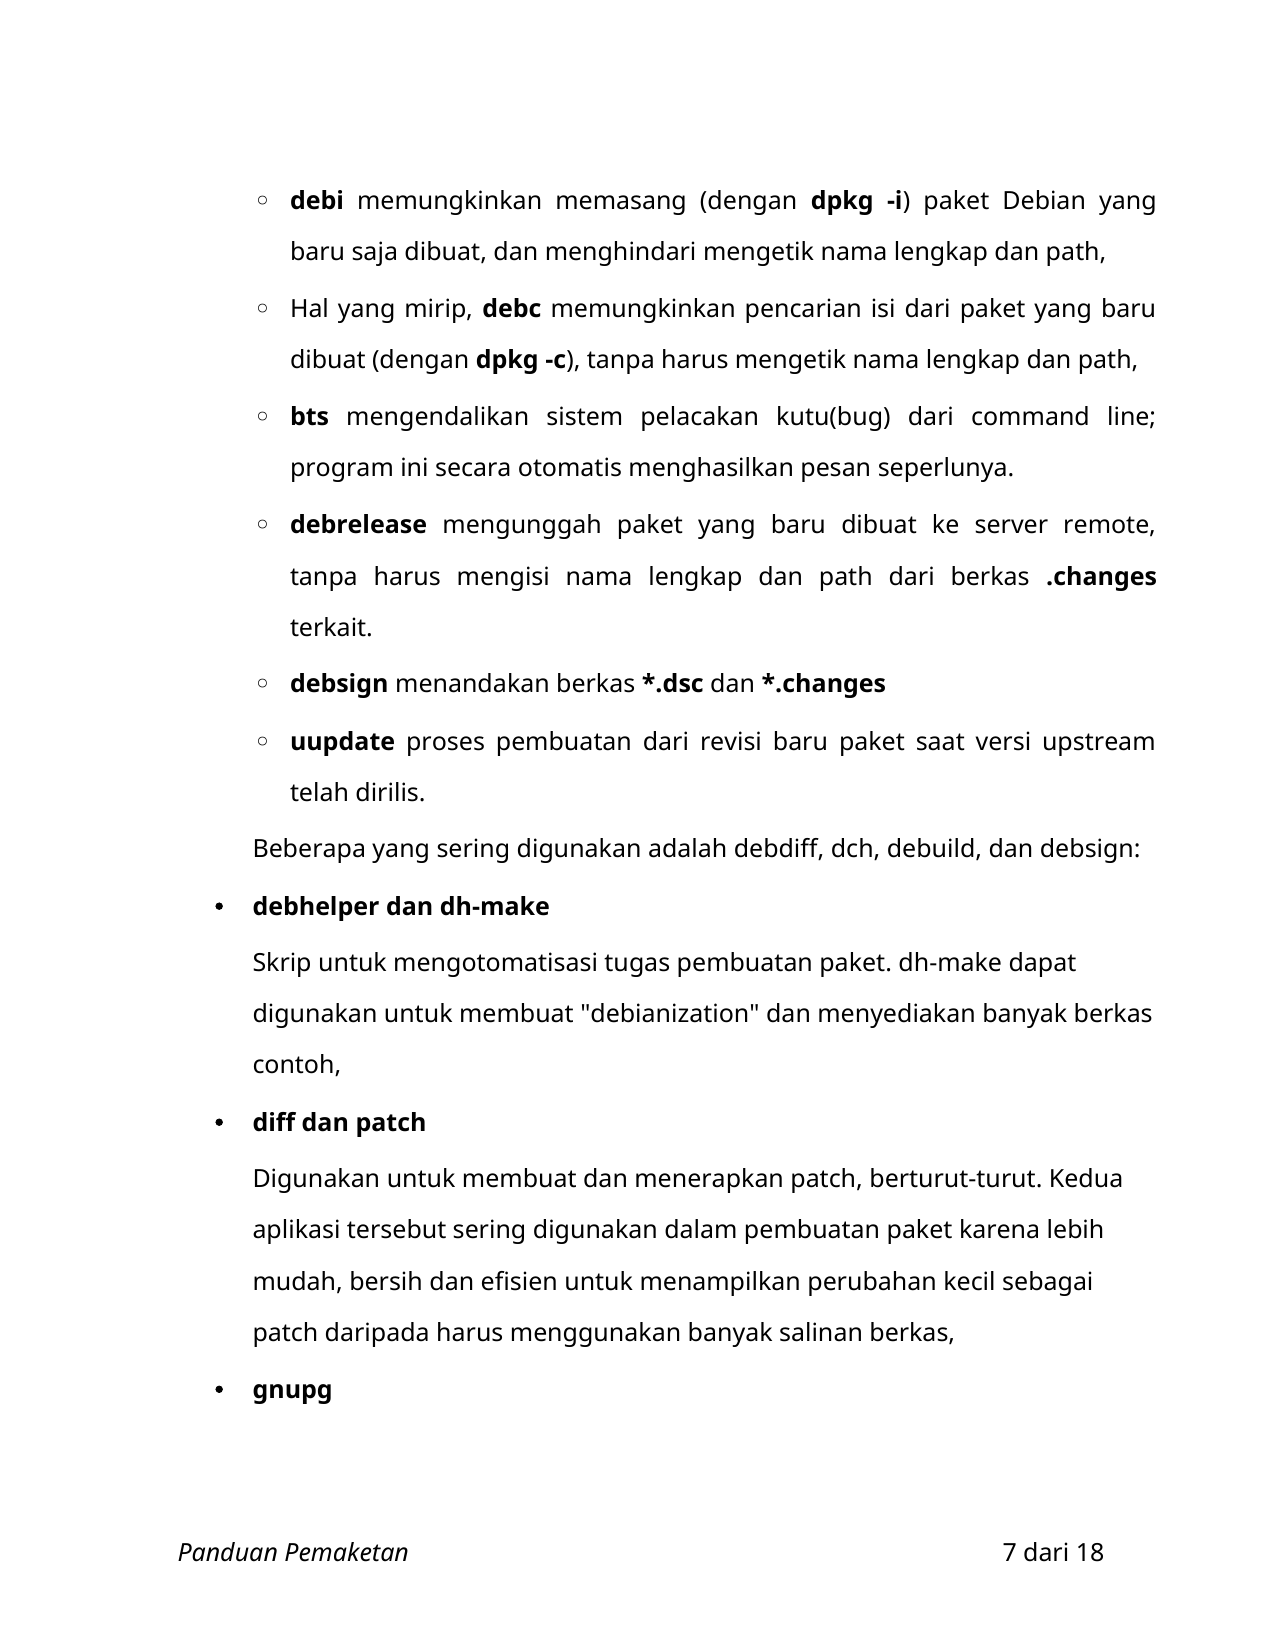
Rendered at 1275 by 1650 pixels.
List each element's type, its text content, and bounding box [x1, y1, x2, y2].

list bts mengendalikan sistem pelacakan kutu(bug) dari command line; program ini secara otomatis menghasilkan pesan seperlunya. [252, 399, 1157, 484]
list Digunakan untuk membuat dan menerapkan patch, berturut-turut. Kedua aplikasi tersebut sering digunakan dalam pembuatan paket karena lebih mudah, bersih dan efisien untuk menampilkan perubahan kecil sebagai patch daripada harus menggunakan banyak salinan berkas, [215, 1161, 1157, 1348]
list uupdate proses pembuatan dari revisi baru paket saat versi upstream telah dirilis. [252, 723, 1157, 808]
list debsign menandakan berkas *.dsc dan *.changes [252, 666, 1157, 700]
text Beberapa yang sering digunakan adalah debdiff, dch, debuild, dan debsign: [177, 831, 1157, 865]
list Skrip untuk mengotomatisasi tugas pembuatan paket. dh-make dapat digunakan untuk membuat "debianization" dan menyediakan banyak berkas contoh, [215, 945, 1157, 1081]
list Hal yang mirip, debc memungkinkan pencarian isi dari paket yang baru dibuat (dengan dpkg -c), tanpa harus mengetik nama lengkap dan path, [252, 291, 1157, 376]
list debi memungkinkan memasang (dengan dpkg -i) paket Debian yang baru saja dibuat, dan menghindari mengetik nama lengkap dan path, [252, 183, 1157, 268]
list diff dan patch [215, 1104, 1157, 1138]
list gnupg [215, 1371, 1157, 1405]
list debhelper dan dh-make [215, 888, 1157, 922]
list debrelease mengunggah paket yang baru dibuat ke server remote, tanpa harus mengisi nama lengkap dan path dari berkas .changes terkait. [252, 507, 1157, 643]
